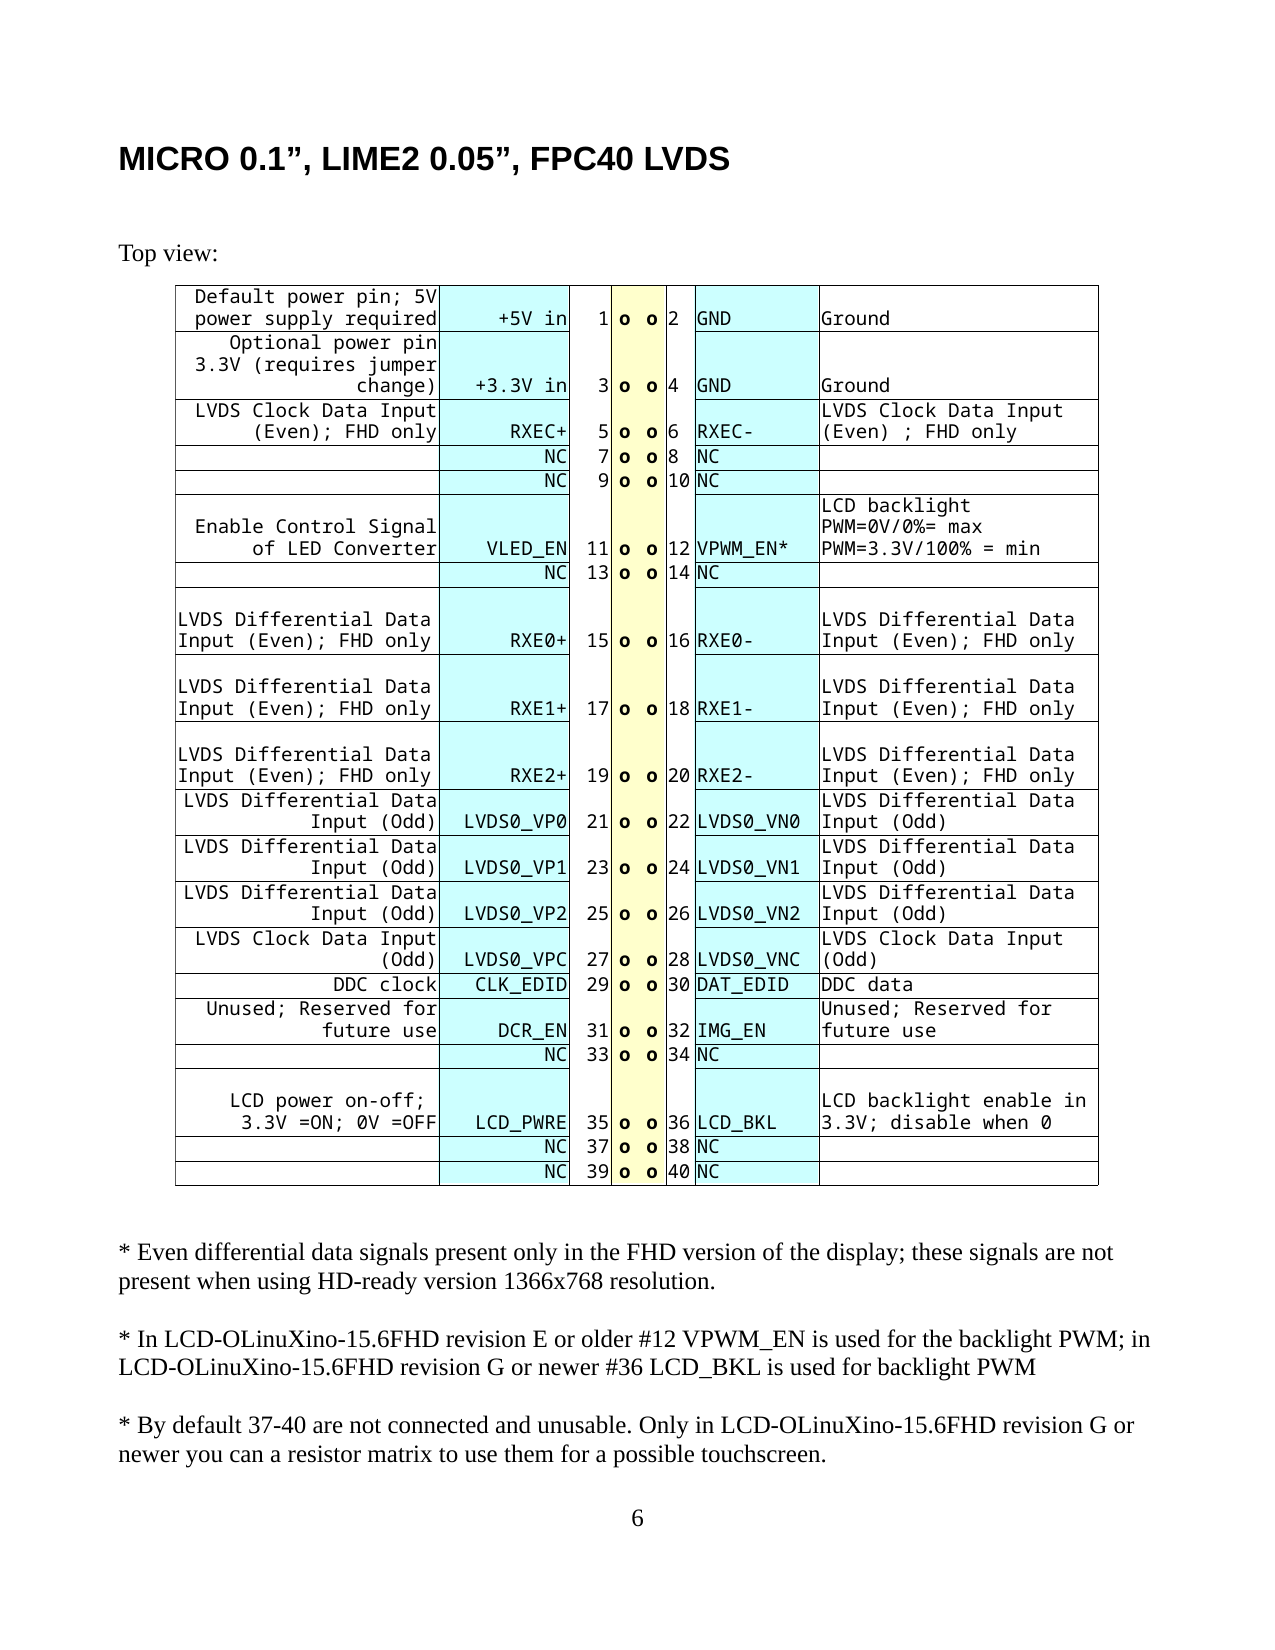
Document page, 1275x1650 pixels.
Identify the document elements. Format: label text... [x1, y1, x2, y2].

text Top view: [118, 238, 1157, 266]
text * Even differential data signals present only in the FHD version of the display; these signals are not present when using HD-ready version 1366x768 resolution. [118, 1237, 1157, 1295]
text * By default 37-40 are not connected and unusable. Only in LCD-OLinuXino-15.6FHD revision G or newer you can a resistor matrix to use them for a possible touchscreen. [118, 1410, 1157, 1467]
text * In LCD-OLinuXino-15.6FHD revision E or older #12 VPWM_EN is used for the backlight PWM; in LCD-OLinuXino-15.6FHD revision G or newer #36 LCD_BKL is used for backlight PWM [118, 1324, 1157, 1381]
subtitle MICRO 0.1”, LIME2 0.05”, FPC40 LVDS [118, 139, 1157, 178]
